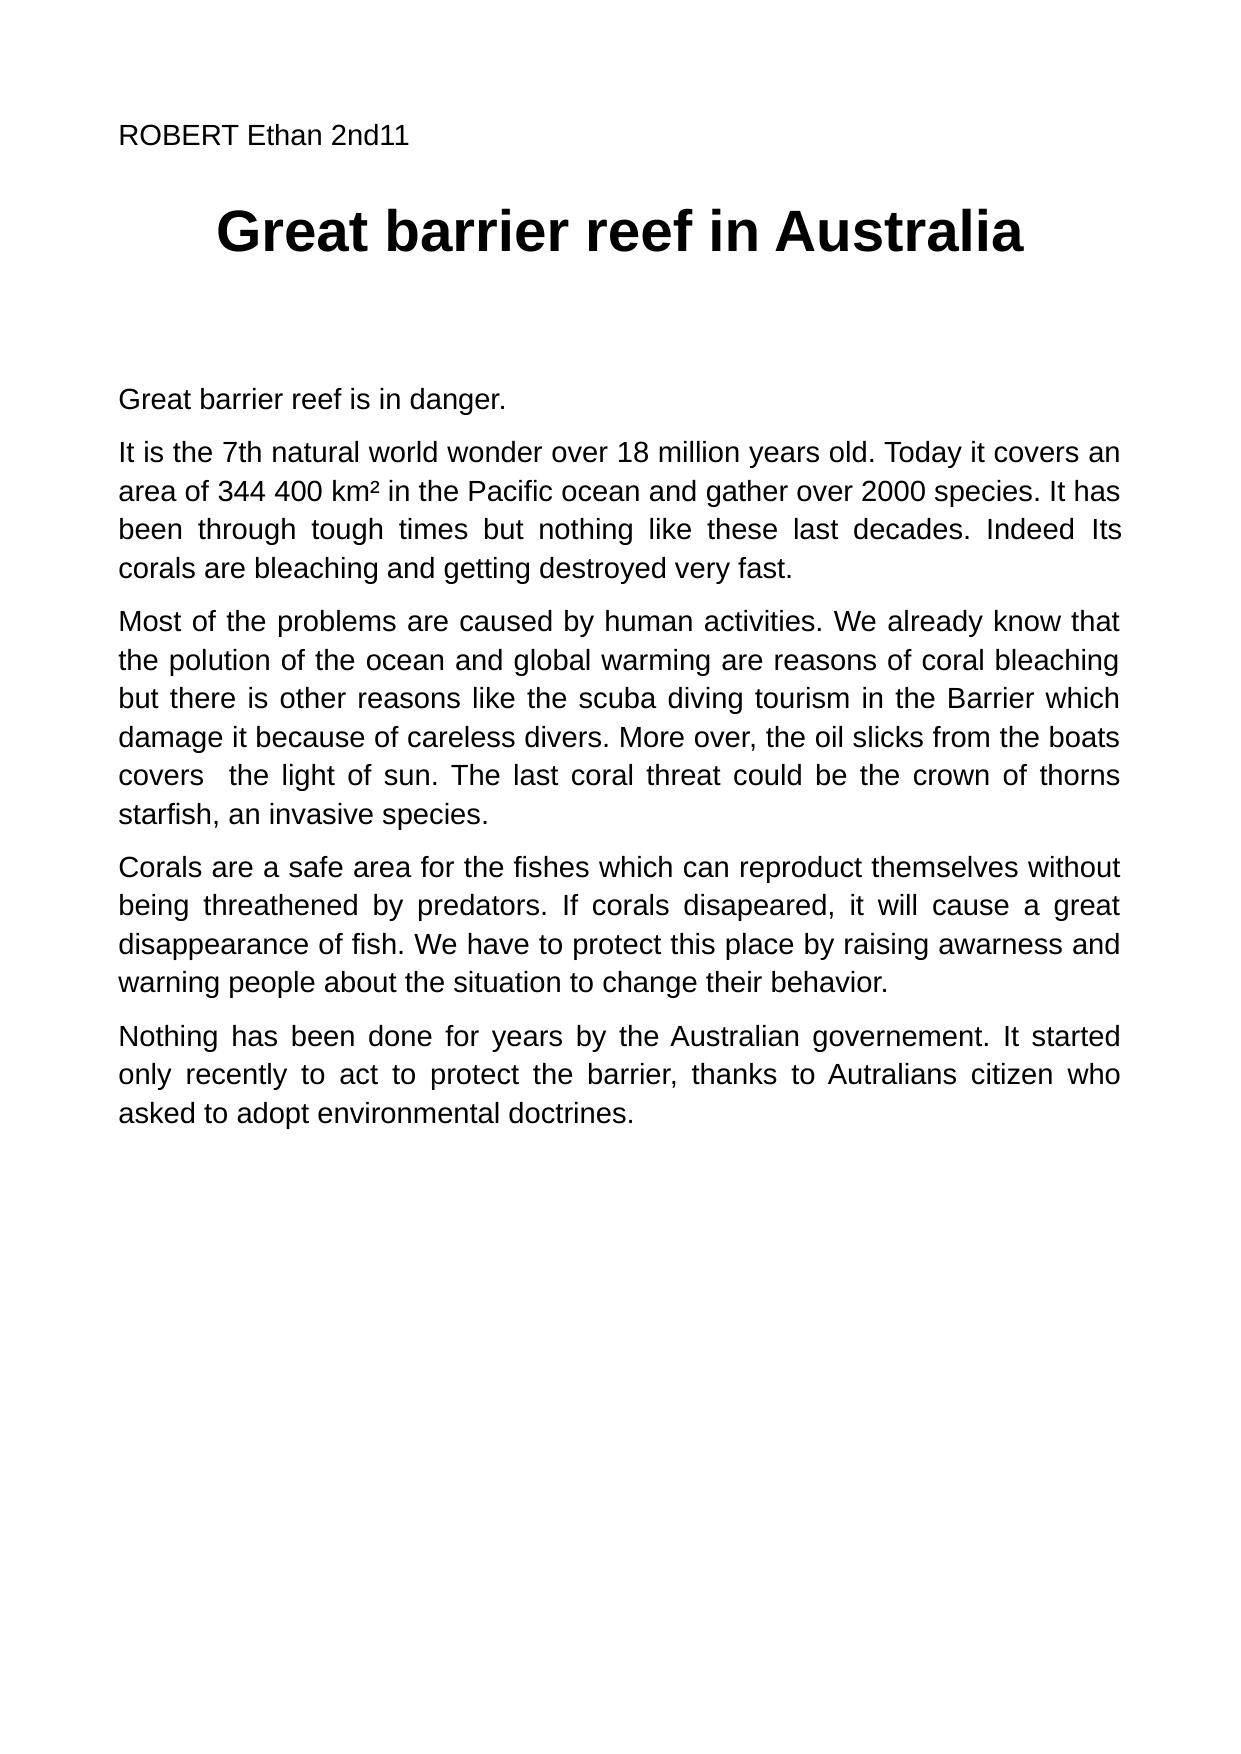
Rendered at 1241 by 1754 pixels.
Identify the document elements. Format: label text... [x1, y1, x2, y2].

text It is the 7th natural world wonder over 18 million years old. Today it covers an area of 344 400 km² in the Pacific ocean and gather over 2000 species. It has been through tough times but nothing like these last decades. Indeed Its corals are bleaching and getting destroyed very fast. [118, 435, 1122, 584]
text Great barrier reef is in danger. [118, 382, 1122, 416]
text ROBERT Ethan 2nd11 [118, 118, 1122, 152]
text Nothing has been done for years by the Australian governement. It started only recently to act to protect the barrier, thanks to Autralians citizen who asked to adopt environmental doctrines. [118, 1018, 1122, 1129]
text Corals are a safe area for the fishes which can reproduct themselves without being threathened by predators. If corals disapeared, it will cause a great disappearance of fish. We have to protect this place by raising awarness and warning people about the situation to change their behavior. [118, 850, 1122, 999]
text Most of the problems are caused by human activities. We already know that the polution of the ocean and global warming are reasons of coral bleaching but there is other reasons like the scuba diving tourism in the Barrier which damage it because of careless divers. More over, the oil slicks from the boats covers the light of sun. The last coral threat could be the crown of thorns starfish, an invasive species. [118, 604, 1122, 830]
title Great barrier reef in Australia [118, 196, 1122, 263]
